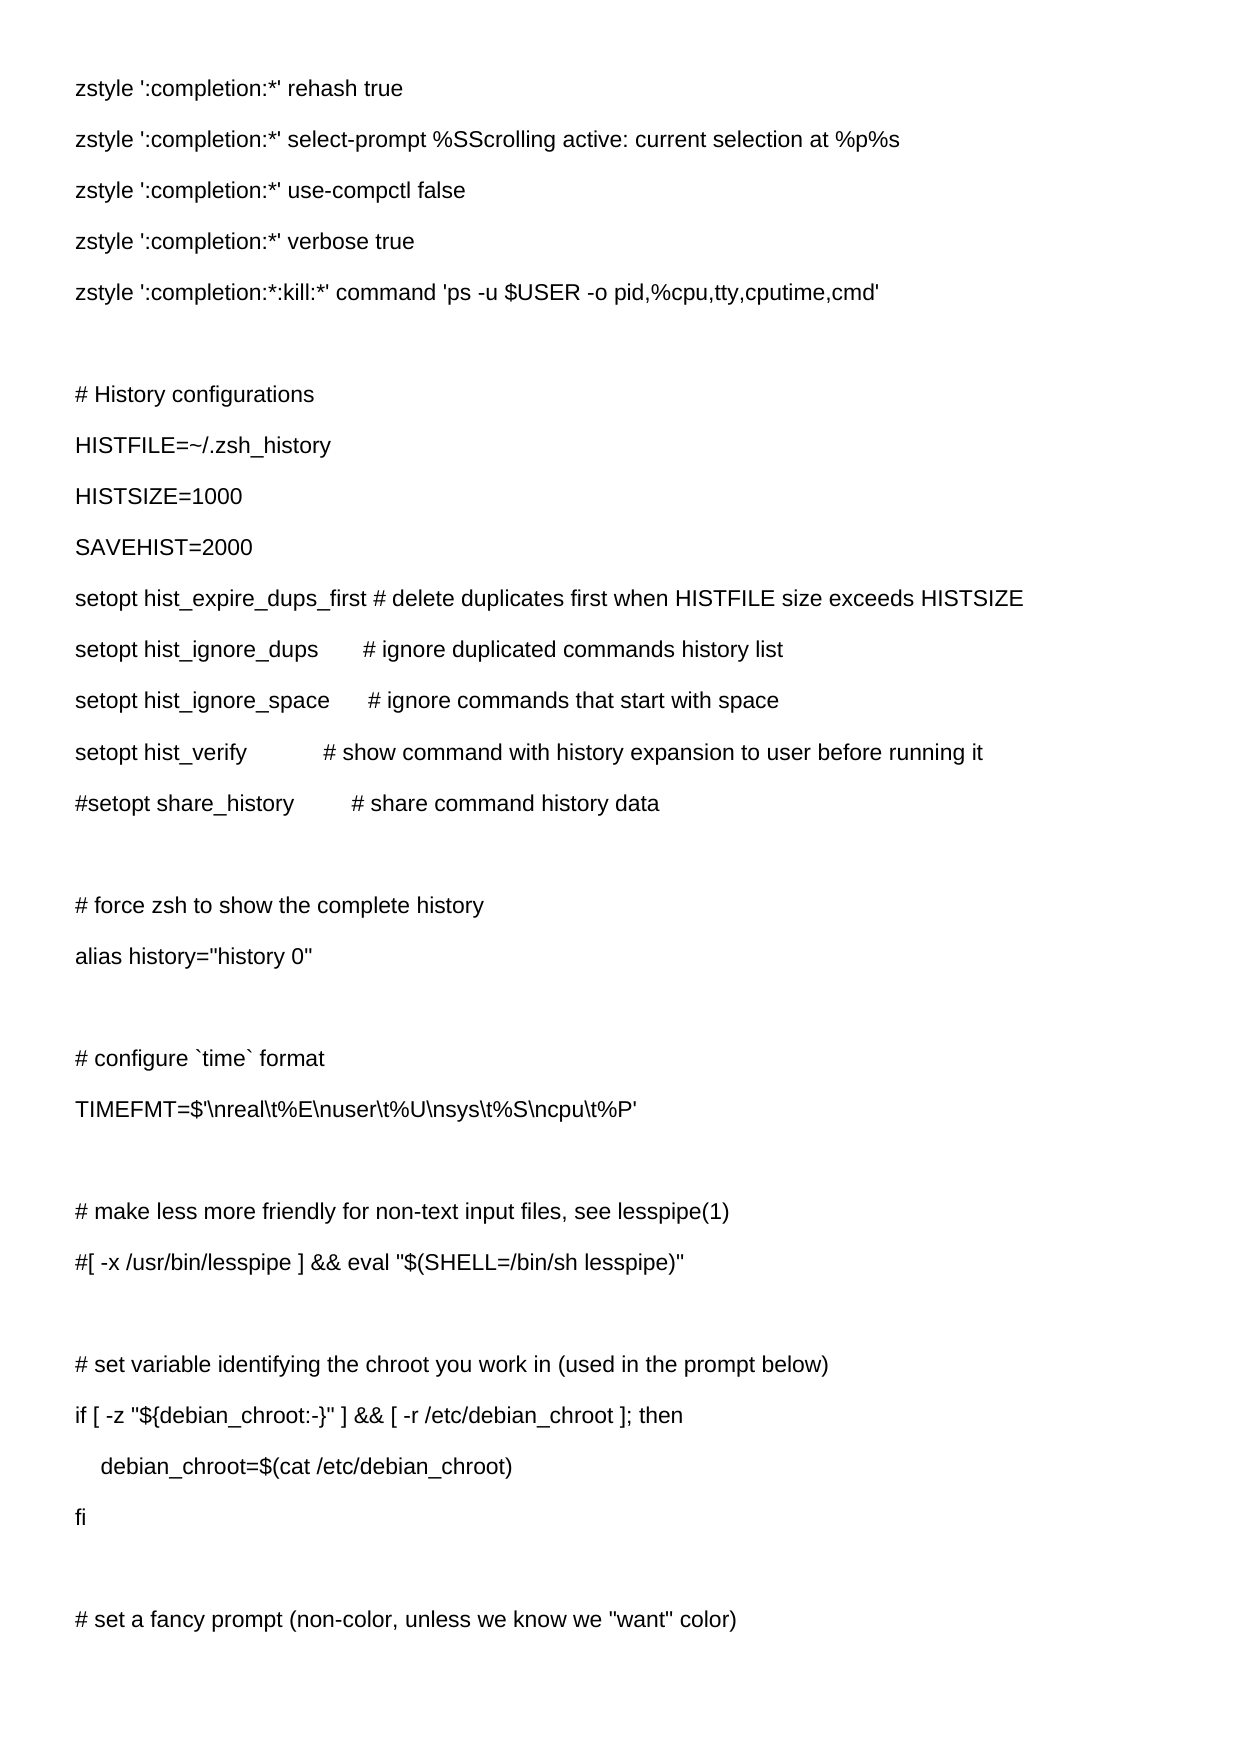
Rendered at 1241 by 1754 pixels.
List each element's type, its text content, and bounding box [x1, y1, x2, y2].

text #[ -x /usr/bin/lesspipe ] && eval "$(SHELL=/bin/sh lesspipe)" [75, 1249, 1165, 1275]
text HISTFILE=~/.zsh_history [75, 432, 1165, 459]
text zstyle ':completion:*' rehash true [75, 75, 1165, 101]
text zstyle ':completion:*' use-compctl false [75, 177, 1165, 203]
text setopt hist_ignore_space # ignore commands that start with space [75, 687, 1165, 714]
text setopt hist_expire_dups_first # delete duplicates first when HISTFILE size exceeds HISTSIZE [75, 585, 1165, 612]
text #setopt share_history # share command history data [75, 789, 1165, 816]
text # set a fancy prompt (non-color, unless we know we "want" color) [75, 1606, 1165, 1633]
text TIMEFMT=$'\nreal\t%E\nuser\t%U\nsys\t%S\ncpu\t%P' [75, 1096, 1165, 1122]
text # set variable identifying the chroot you work in (used in the prompt below) [75, 1351, 1165, 1377]
text zstyle ':completion:*' select-prompt %SScrolling active: current selection at %p%s [75, 126, 1165, 152]
text zstyle ':completion:*:kill:*' command 'ps -u $USER -o pid,%cpu,tty,cputime,cmd' [75, 279, 1165, 306]
text zstyle ':completion:*' verbose true [75, 228, 1165, 254]
text setopt hist_verify # show command with history expansion to user before running it [75, 738, 1165, 765]
text HISTSIZE=1000 [75, 483, 1165, 510]
text # configure `time` format [75, 1045, 1165, 1071]
text if [ -z "${debian_chroot:-}" ] && [ -r /etc/debian_chroot ]; then [75, 1402, 1165, 1428]
text fi [75, 1504, 1165, 1531]
text SAVEHIST=2000 [75, 534, 1165, 561]
text debian_chroot=$(cat /etc/debian_chroot) [75, 1453, 1165, 1479]
text alias history="history 0" [75, 943, 1165, 969]
text # force zsh to show the complete history [75, 892, 1165, 918]
text setopt hist_ignore_dups # ignore duplicated commands history list [75, 636, 1165, 663]
text # History configurations [75, 381, 1165, 408]
text # make less more friendly for non-text input files, see lesspipe(1) [75, 1198, 1165, 1224]
